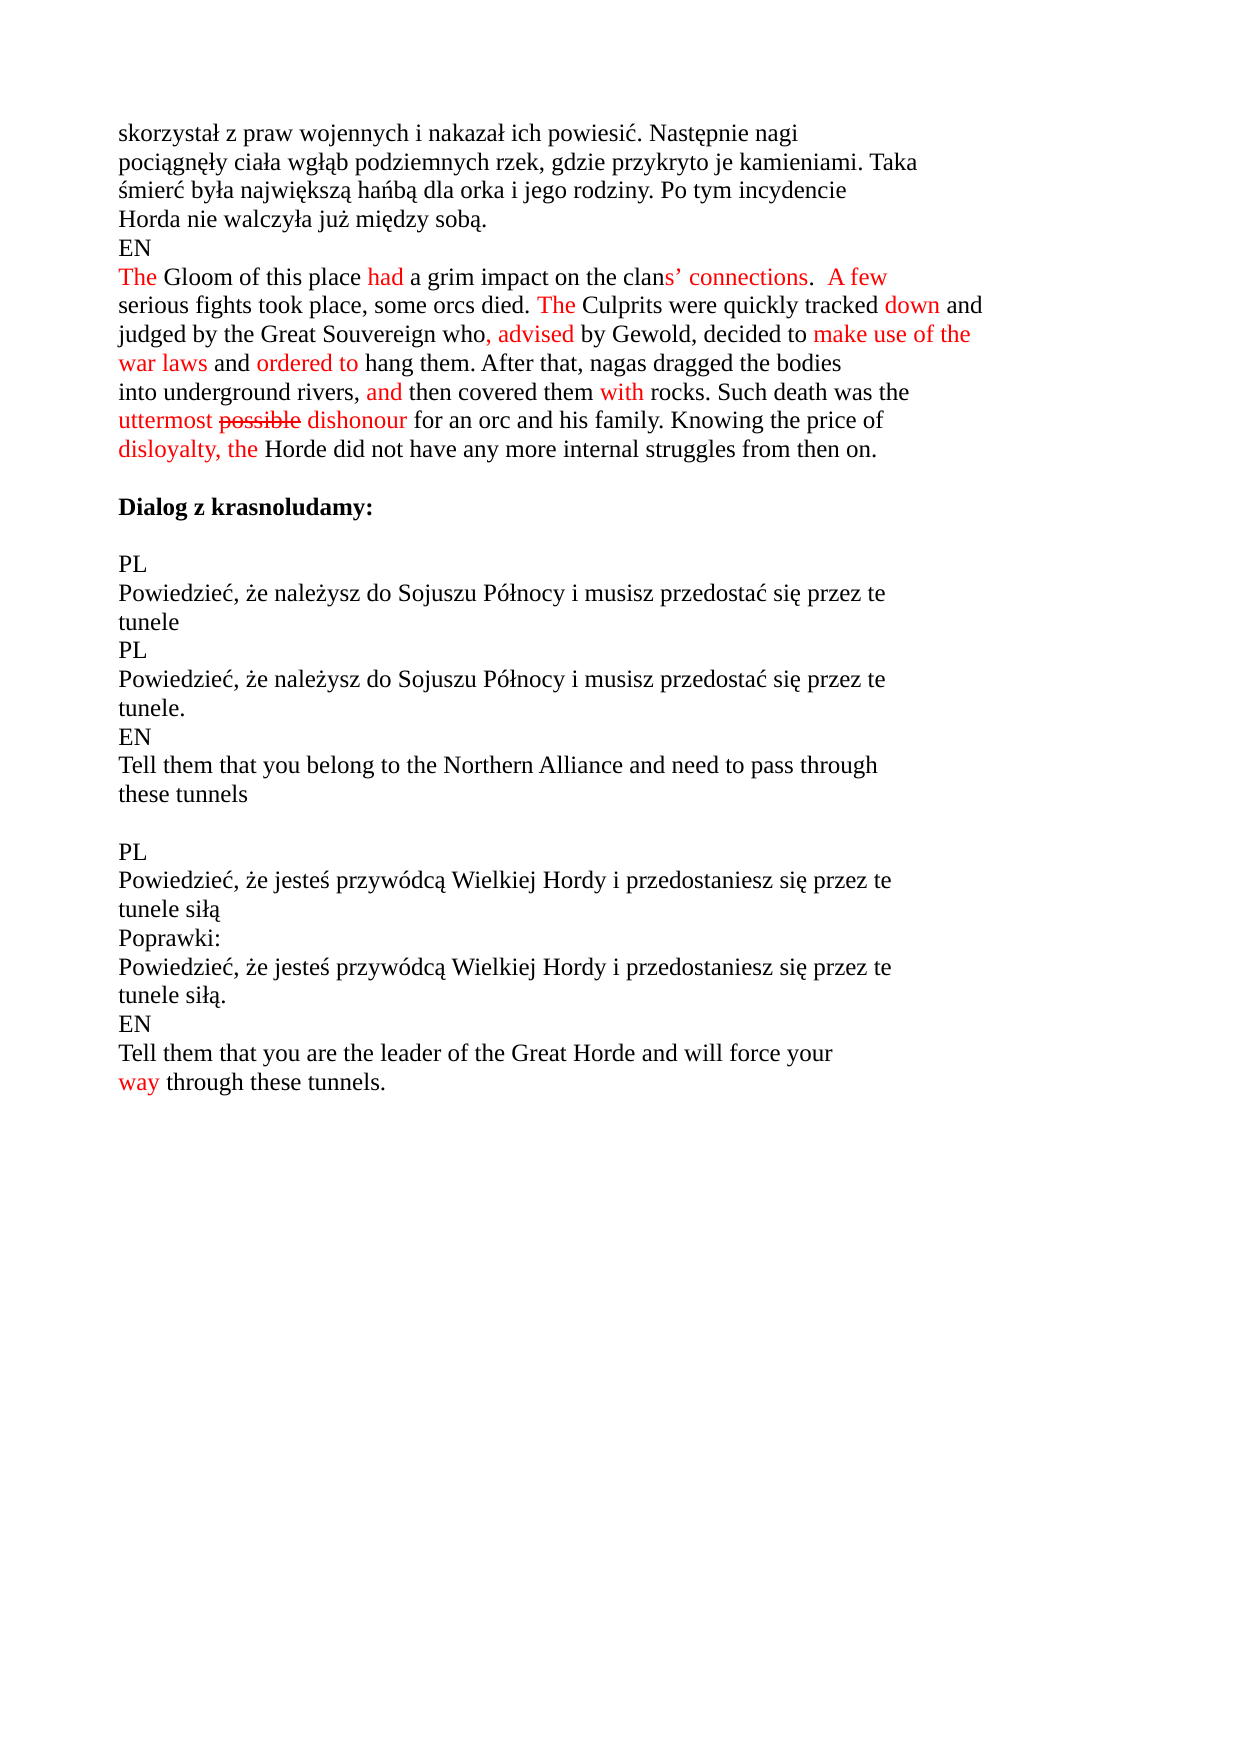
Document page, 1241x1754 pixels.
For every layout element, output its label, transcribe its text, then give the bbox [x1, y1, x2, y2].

text tunele. [118, 693, 1122, 722]
text judged by the Great Souvereign who, advised by Gewold, decided to make use of the [118, 319, 1122, 348]
text PL [118, 636, 1122, 664]
text uttermost possible dishonour for an orc and his family. Knowing the price of [118, 406, 1122, 434]
text Powiedzieć, że jesteś przywódcą Wielkiej Hordy i przedostaniesz się przez te [118, 952, 1122, 981]
text EN [118, 722, 1122, 751]
text EN [118, 1009, 1122, 1038]
text PL [118, 549, 1122, 578]
text tunele siłą. [118, 981, 1122, 1009]
text tunele siłą [118, 894, 1122, 923]
text Powiedzieć, że należysz do Sojuszu Północy i musisz przedostać się przez te [118, 578, 1122, 607]
text Powiedzieć, że jesteś przywódcą Wielkiej Hordy i przedostaniesz się przez te [118, 866, 1122, 894]
text way through these tunnels. [118, 1067, 1122, 1096]
text war laws and ordered to hang them. After that, nagas dragged the bodies [118, 348, 1122, 377]
text EN [118, 233, 1122, 262]
text tunele [118, 607, 1122, 636]
text pociągnęły ciała wgłąb podziemnych rzek, gdzie przykryto je kamieniami. Taka [118, 147, 1122, 176]
text Tell them that you are the leader of the Great Horde and will force your [118, 1038, 1122, 1067]
text PL [118, 837, 1122, 866]
text śmierć była największą hańbą dla orka i jego rodziny. Po tym incydencie [118, 176, 1122, 204]
text serious fights took place, some orcs died. The Culprits were quickly tracked down and [118, 291, 1122, 319]
text Tell them that you belong to the Northern Alliance and need to pass through [118, 751, 1122, 779]
text into underground rivers, and then covered them with rocks. Such death was the [118, 377, 1122, 406]
text Dialog z krasnoludamy: [118, 492, 1122, 521]
text The Gloom of this place had a grim impact on the clans’ connections. A few [118, 262, 1122, 291]
text disloyalty, the Horde did not have any more internal struggles from then on. [118, 434, 1122, 463]
text these tunnels [118, 779, 1122, 808]
text Horda nie walczyła już między sobą. [118, 204, 1122, 233]
text Poprawki: [118, 923, 1122, 952]
text skorzystał z praw wojennych i nakazał ich powiesić. Następnie nagi [118, 118, 1122, 147]
text Powiedzieć, że należysz do Sojuszu Północy i musisz przedostać się przez te [118, 664, 1122, 693]
